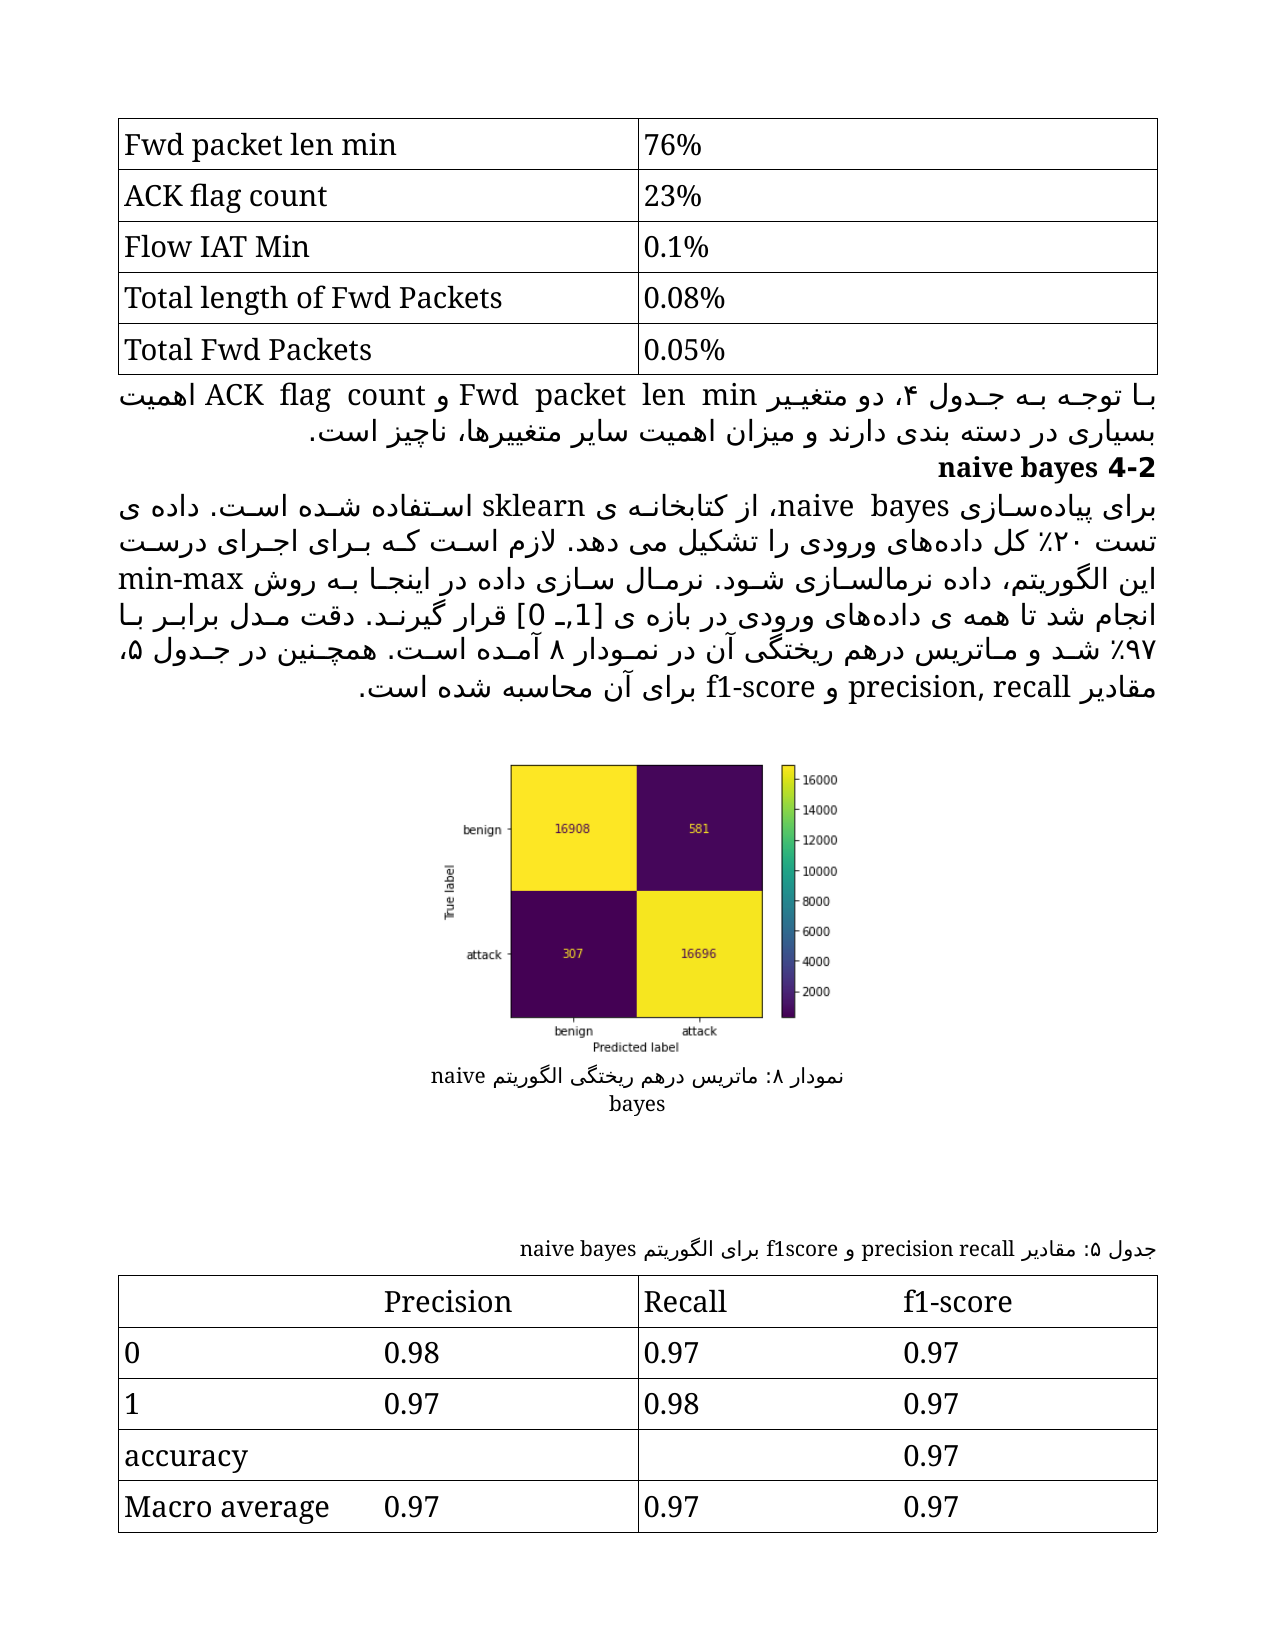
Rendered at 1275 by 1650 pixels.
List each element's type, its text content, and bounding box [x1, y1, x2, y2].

table_cell 76% [639, 119, 1157, 169]
table_header Precision [378, 1276, 638, 1327]
table_cell 1 [119, 1379, 378, 1429]
table_cell 0.97 [639, 1328, 897, 1378]
table_cell 0.98 [378, 1328, 638, 1378]
text 4-2 naive bayes [118, 448, 1157, 485]
table_cell 0 [119, 1328, 378, 1378]
table_cell Total length of Fwd Packets [119, 273, 638, 323]
table_header Recall [639, 1276, 897, 1327]
table_cell 0.97 [639, 1481, 897, 1532]
table_cell [378, 1430, 638, 1480]
table_cell 0.1% [639, 222, 1157, 272]
table_cell Flow IAT Min [119, 222, 638, 272]
table_cell 0.97 [378, 1379, 638, 1429]
table_cell 0.98 [639, 1379, 897, 1429]
table_cell 0.97 [897, 1430, 1157, 1480]
picture [425, 758, 851, 1061]
table_header [119, 1276, 378, 1327]
table_cell 23% [639, 170, 1157, 221]
table_cell [639, 1430, 897, 1480]
table_cell Total Fwd Packets [119, 324, 638, 374]
text نمودار ۸: ماتریس درهم ریختگی الگوریتم naive bayes [425, 1061, 850, 1118]
table_cell accuracy [119, 1430, 378, 1480]
table_cell 0.97 [378, 1481, 638, 1532]
table_cell 0.97 [897, 1481, 1157, 1532]
text جدول ۵: مقادیر precision recall و f1score برای الگوریتم naive bayes [118, 1234, 1157, 1263]
table_cell 0.97 [897, 1379, 1157, 1429]
table_cell 0.05% [639, 324, 1157, 374]
table_cell 0.08% [639, 273, 1157, 323]
table_cell 0.97 [897, 1328, 1157, 1378]
table_cell Fwd packet len min [119, 119, 638, 169]
table_cell Macro average [119, 1481, 378, 1532]
text با توجه به جدول ۴، دو متغییر Fwd packet len min و ACK flag count اهمیت بسیاری در دسته بندی دارند و میزان اهمیت سایر متغییرها، ناچیز است. [118, 375, 1157, 448]
table_cell ACK flag count [119, 170, 638, 221]
text برای پیاده‌سازی naive bayes، از کتابخانه ی sklearn استفاده شده است. داده ی تست ۲۰٪ کل داده‌های ورودی را تشکیل می دهد. لازم است که برای اجرای درست این الگوریتم، داده نرمالسازی شود. نرمال سازی داده در اینجا به روش min-max انجام شد تا همه ی داده‌های ورودی در بازه ی [1, 0] قرار گیرند. دقت مدل برابر با ۹۷٪ شد و ماتریس درهم ریختگی آن در نمودار ۸ آمده است. همچنین در جدول ۵، مقادیر precision, recall و f1-score برای آن محاسبه شده است. [118, 485, 1157, 706]
table_header f1-score [897, 1276, 1157, 1327]
